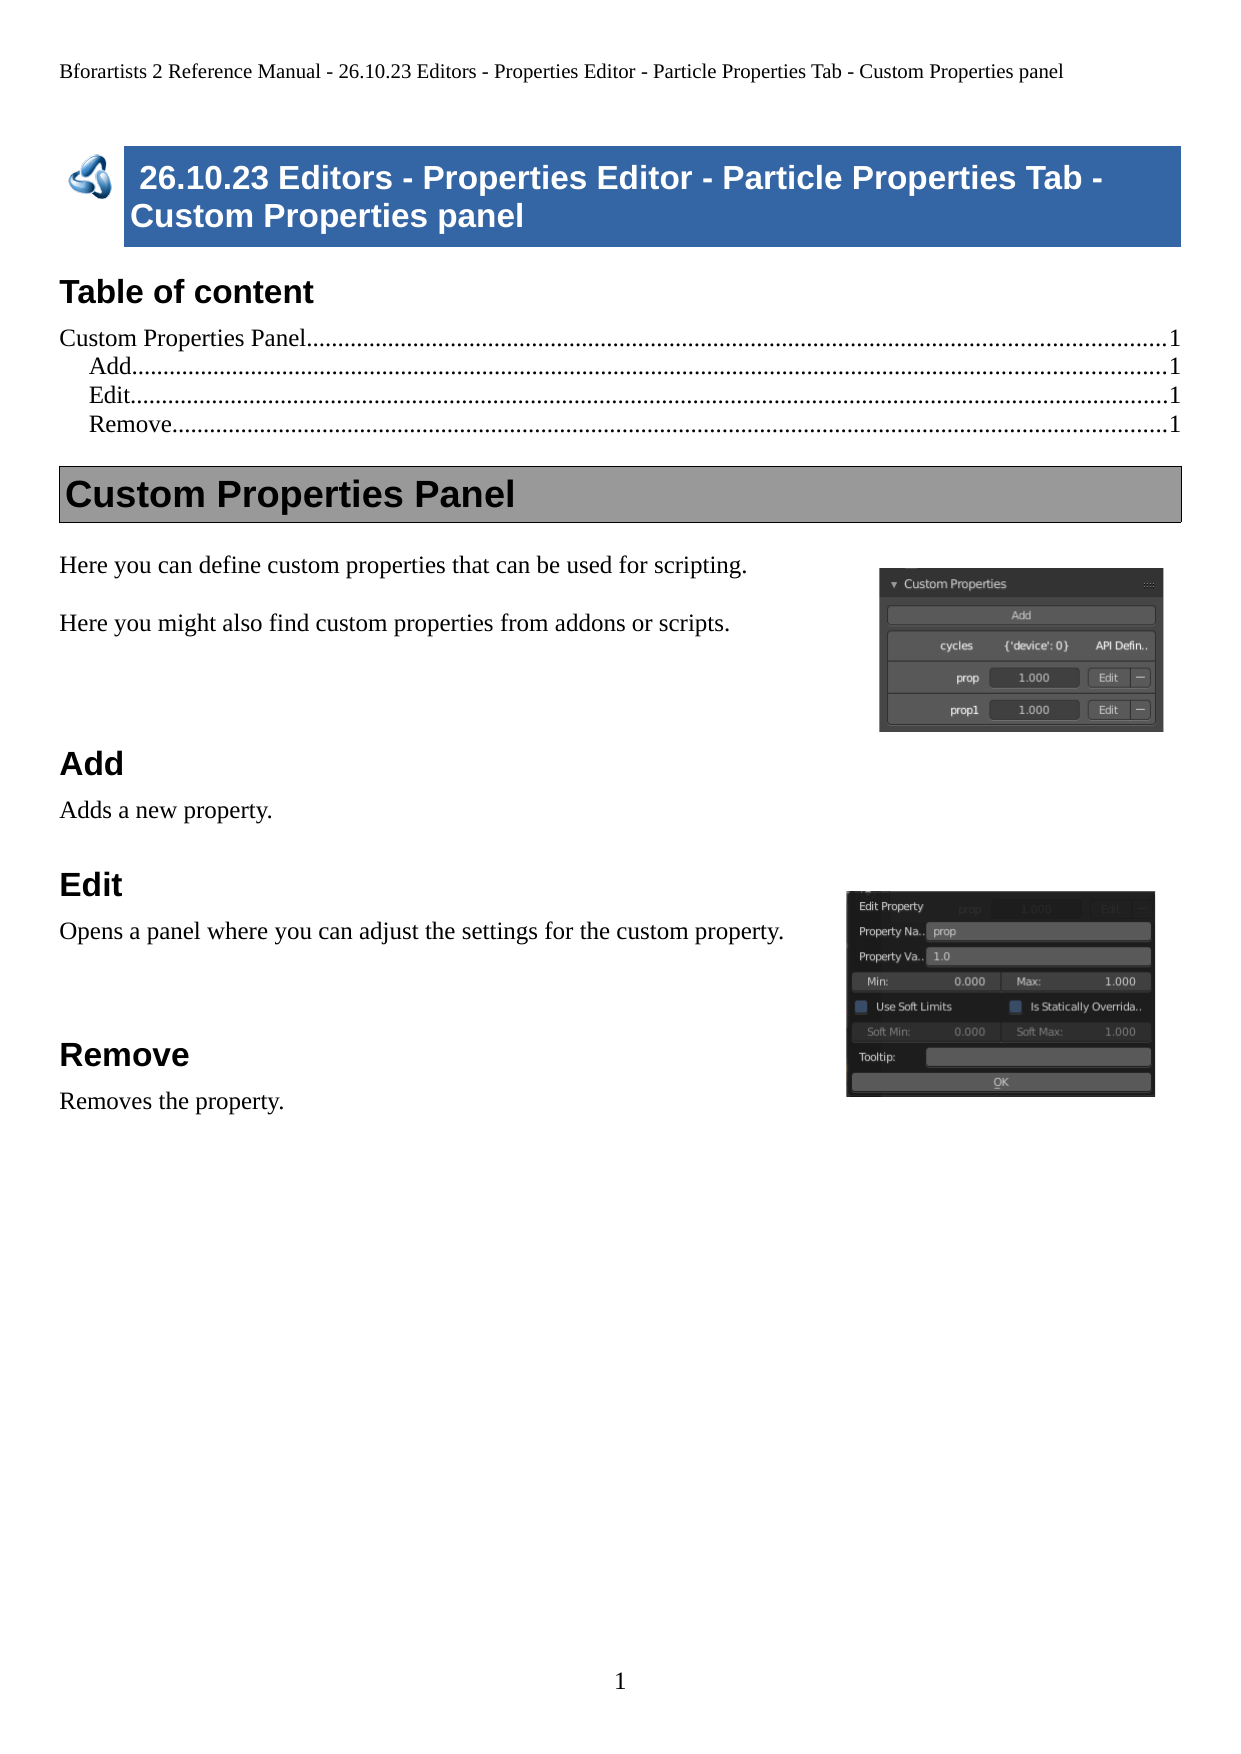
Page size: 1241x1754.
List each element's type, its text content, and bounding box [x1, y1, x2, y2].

text Removes the property. [59, 1086, 1181, 1115]
text Adds a new property. [59, 795, 1181, 824]
picture [65, 152, 114, 202]
subtitle Edit [59, 865, 1181, 903]
text Opens a panel where you can adjust the settings for the custom property. [59, 916, 846, 945]
table_header Custom Properties Panel [60, 467, 1181, 522]
subtitle Table of content [59, 272, 1181, 310]
text Here you might also find custom properties from addons or scripts. [59, 608, 879, 637]
text Add 1 [88, 351, 1181, 380]
subtitle [1156, 1035, 1181, 1074]
text Edit 1 [88, 380, 1181, 409]
text Remove 1 [88, 409, 1181, 438]
subtitle Remove [59, 1035, 846, 1074]
picture [846, 891, 1156, 1097]
table_header 26.10.23 Editors - Properties Editor - Particle Properties Tab - Custom Properties panel [124, 146, 1181, 247]
subtitle Add [59, 744, 1181, 782]
text Here you can define custom properties that can be used for scripting. [59, 551, 1181, 579]
picture [879, 568, 1164, 732]
table_header [59, 146, 124, 247]
text Custom Properties Panel 1 [59, 323, 1181, 351]
